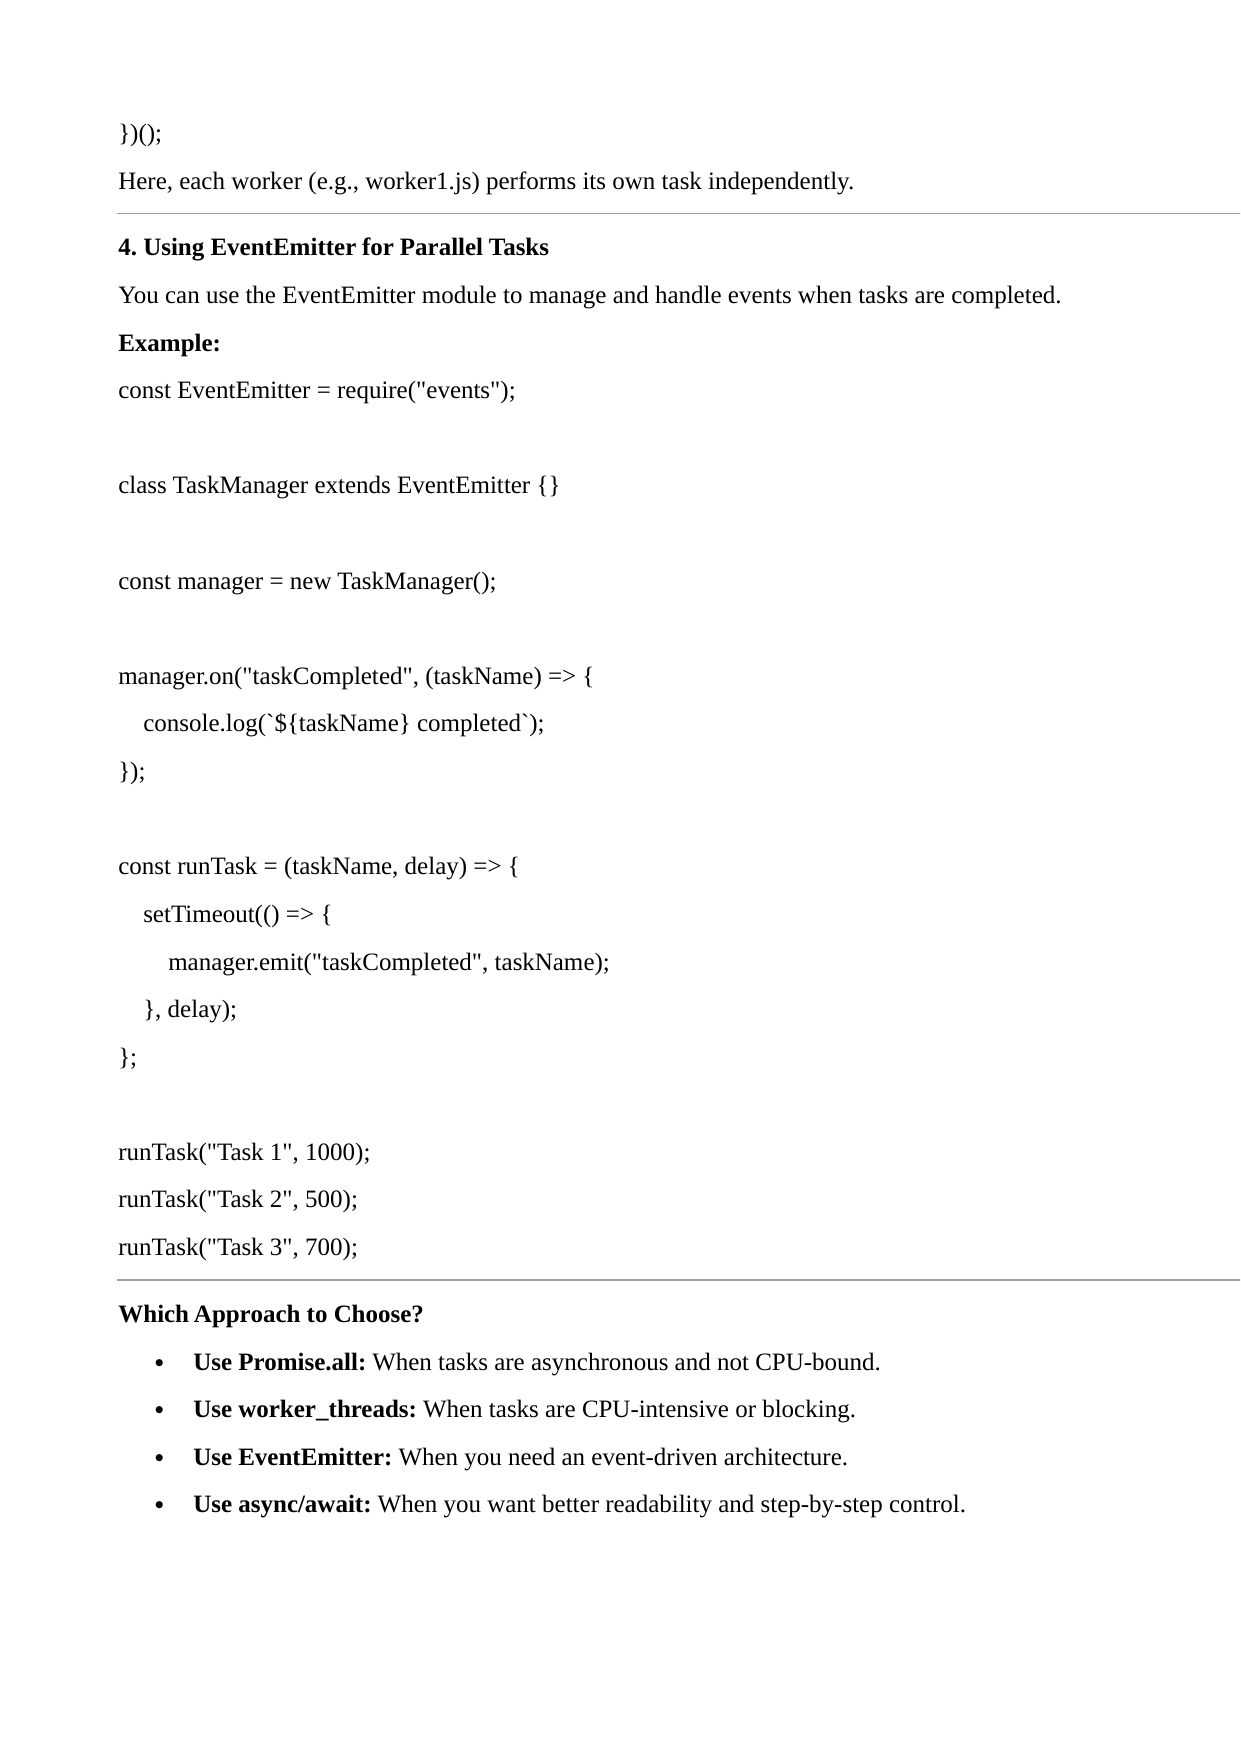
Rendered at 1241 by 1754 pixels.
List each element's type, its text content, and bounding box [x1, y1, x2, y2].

text You can use the EventEmitter module to manage and handle events when tasks are completed. [118, 280, 1122, 309]
text })(); [118, 118, 1122, 147]
text setTimeout(() => { [118, 899, 1122, 928]
text Which Approach to Choose? [118, 1299, 1122, 1328]
list Use Promise.all: When tasks are asynchronous and not CPU-bound. [156, 1347, 1122, 1375]
text 4. Using EventEmitter for Parallel Tasks [118, 232, 1122, 261]
text class TaskManager extends EventEmitter {} [118, 471, 1122, 499]
text }; [118, 1042, 1122, 1071]
text Example: [118, 328, 1122, 356]
text runTask("Task 3", 700); [118, 1232, 1122, 1261]
text const manager = new TaskManager(); [118, 566, 1122, 594]
text Here, each worker (e.g., worker1.js) performs its own task independently. [118, 166, 1122, 194]
list Use worker_threads: When tasks are CPU-intensive or blocking. [156, 1394, 1122, 1423]
list Use async/await: When you want better readability and step-by-step control. [156, 1489, 1122, 1518]
text const runTask = (taskName, delay) => { [118, 851, 1122, 880]
list Use EventEmitter: When you need an event-driven architecture. [156, 1442, 1122, 1471]
text }); [118, 756, 1122, 785]
text console.log(`${taskName} completed`); [118, 708, 1122, 737]
text runTask("Task 1", 1000); [118, 1137, 1122, 1166]
text runTask("Task 2", 500); [118, 1184, 1122, 1213]
text manager.emit("taskCompleted", taskName); [118, 947, 1122, 975]
text }, delay); [118, 994, 1122, 1023]
text manager.on("taskCompleted", (taskName) => { [118, 661, 1122, 690]
text const EventEmitter = require("events"); [118, 375, 1122, 404]
